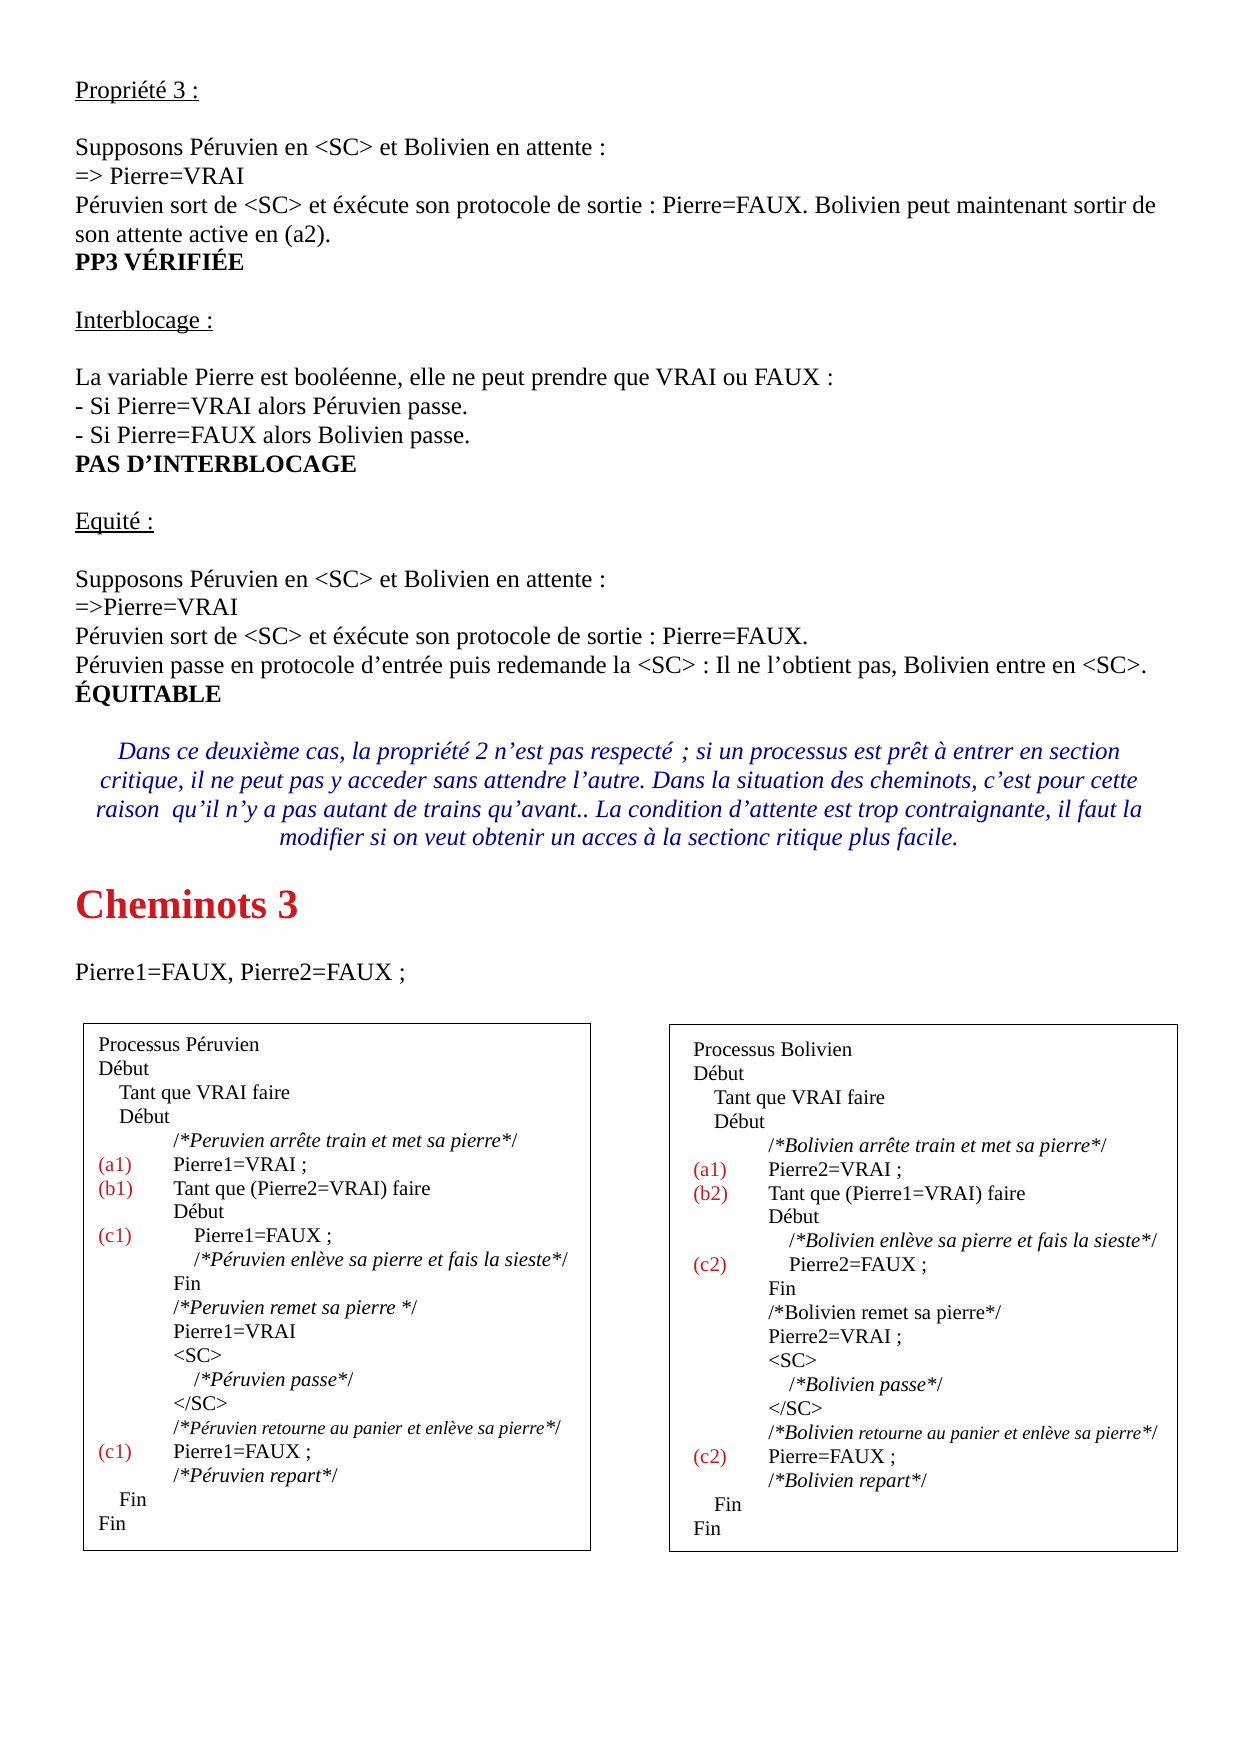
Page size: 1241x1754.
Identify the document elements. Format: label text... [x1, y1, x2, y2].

text Pierre1=FAUX, Pierre2=FAUX ; [75, 957, 1165, 985]
text Supposons Péruvien en <SC> et Bolivien en attente : [75, 564, 1165, 592]
text Péruvien sort de <SC> et éxécute son protocole de sortie : Pierre=FAUX. [75, 621, 1165, 650]
text => Pierre=VRAI [75, 161, 1165, 190]
text =>Pierre=VRAI [75, 592, 1165, 621]
text Cheminots 3 [75, 880, 1165, 928]
text Dans ce deuxième cas, la propriété 2 n’est pas respecté ; si un processus est prêt à entrer en section critique, il ne peut pas y acceder sans attendre l’autre. Dans la situation des cheminots, c’est pour cette raison qu’il n’y a pas autant de trains qu’avant.. La condition d’attente est trop contraignante, il faut la modifier si on veut obtenir un acces à la sectionc ritique plus facile. [75, 736, 1165, 851]
text La variable Pierre est booléenne, elle ne peut prendre que VRAI ou FAUX : [75, 362, 1165, 391]
text Péruvien passe en protocole d’entrée puis redemande la <SC> : Il ne l’obtient pas, Bolivien entre en <SC>. [75, 650, 1165, 679]
text Interblocage : [75, 305, 1165, 334]
text Equité : [75, 506, 1165, 535]
text ÉQUITABLE [75, 679, 1165, 707]
text - Si Pierre=FAUX alors Bolivien passe. [75, 420, 1165, 449]
text PAS D’INTERBLOCAGE [75, 449, 1165, 477]
text Supposons Péruvien en <SC> et Bolivien en attente : [75, 132, 1165, 161]
text - Si Pierre=VRAI alors Péruvien passe. [75, 391, 1165, 420]
text PP3 VÉRIFIÉE [75, 247, 1165, 276]
text Propriété 3 : [75, 75, 1165, 104]
text Péruvien sort de <SC> et éxécute son protocole de sortie : Pierre=FAUX. Bolivien peut maintenant sortir de son attente active en (a2). [75, 190, 1165, 247]
